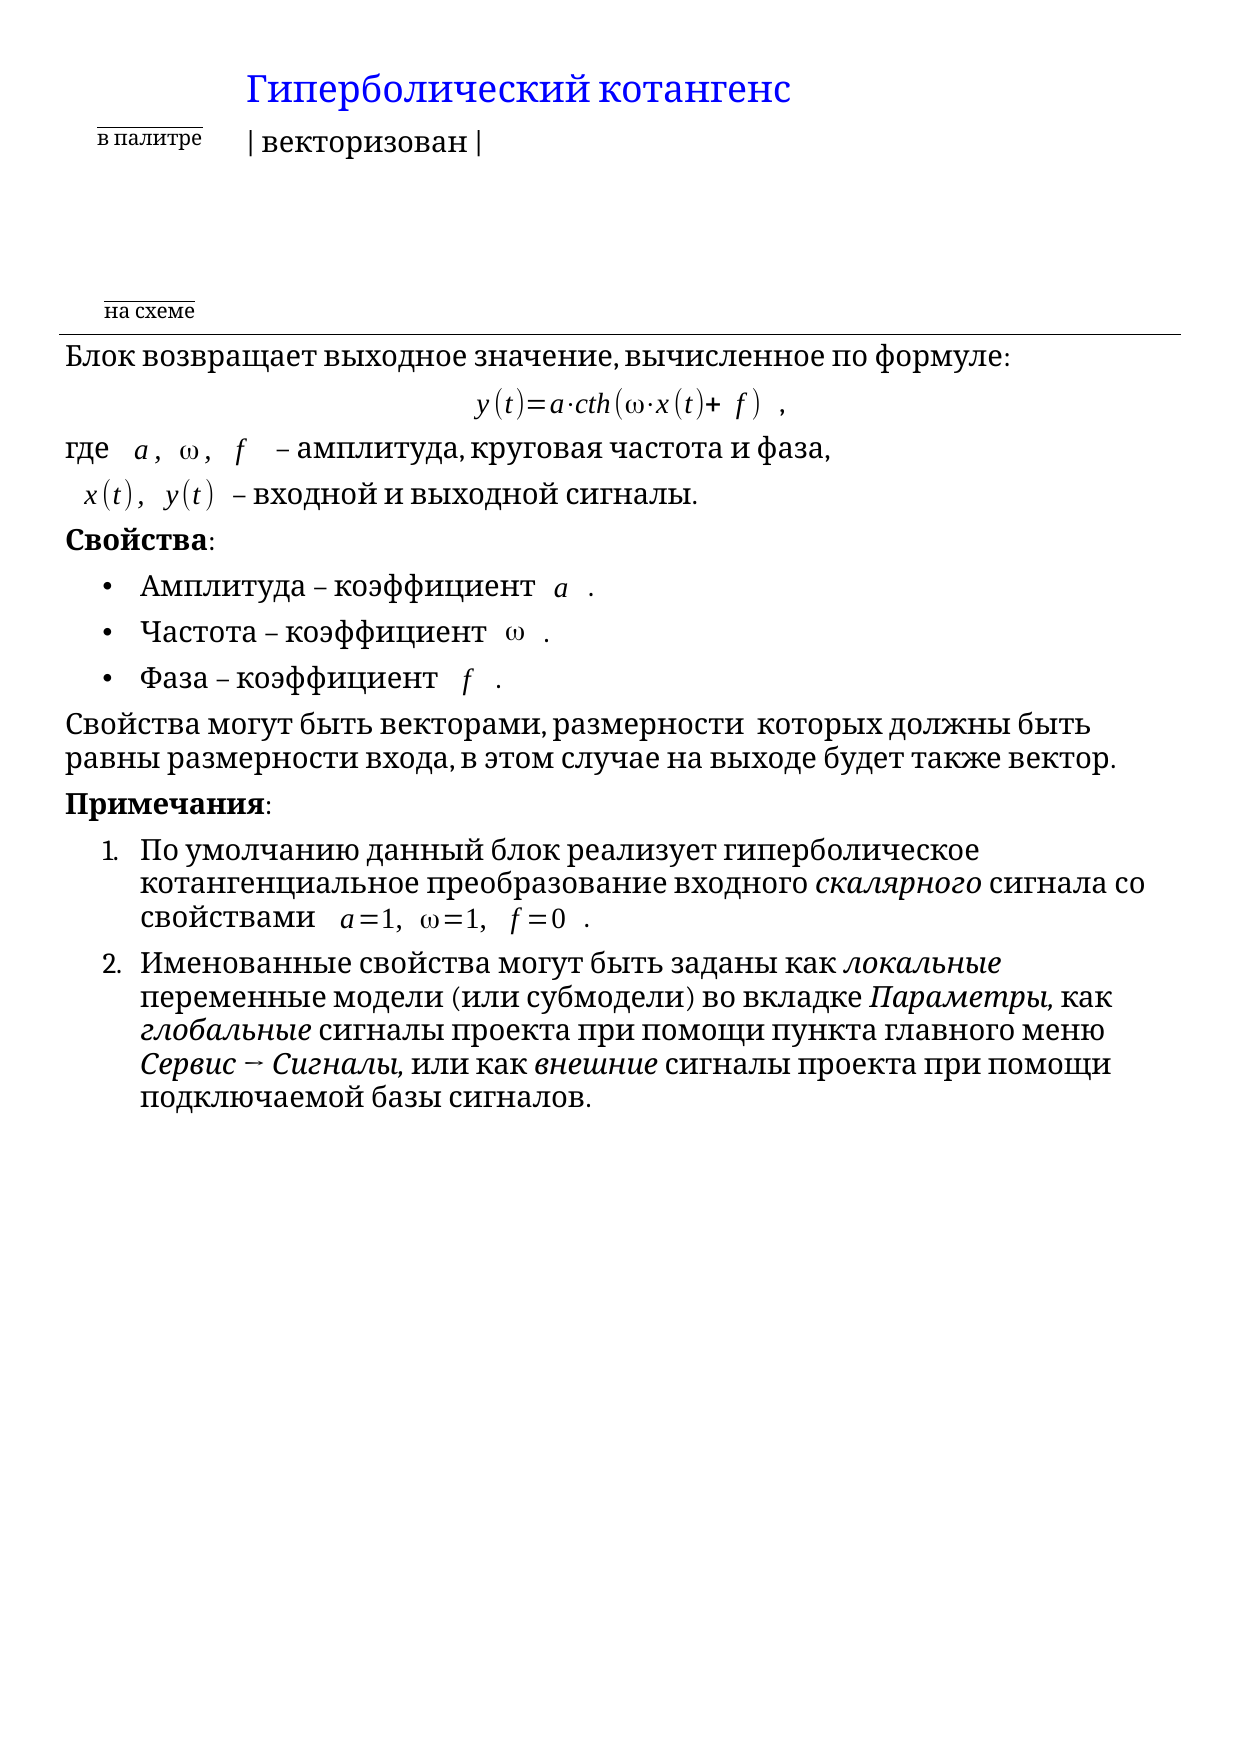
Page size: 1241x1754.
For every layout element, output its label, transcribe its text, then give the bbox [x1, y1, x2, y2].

table_cell Блок возвращает выходное значение, вычисленное по формуле: , где – амплитуда, круговая частота и фаза, – входной и выходной сигналы. Свойства: Амплитуда – коэффициент. Частота – коэффициент. Фаза – коэффициент. Свойства могут быть векторами, размерности которых должны быть равны размерности входа, в этом случае на выходе будет также вектор. Примечания: По умолчанию данный блок реализует гиперболическое котангенциальное преобразование входного скалярного сигнала со свойствами . Именованные свойства могут быть заданы как локальные переменные модели (или субмодели) во вкладке Параметры, как глобальные сигналы проекта при помощи пункта главного меню Сервис → Сигналы, или как внешние сигналы проекта при помощи подключаемой базы сигналов. [59, 335, 1181, 1133]
table_cell [240, 294, 1181, 334]
table_cell на схеме [59, 294, 240, 334]
table_cell в палитре [59, 121, 240, 178]
table_cell [240, 178, 1181, 294]
table_cell | векторизован | [240, 121, 1181, 178]
table_header Гиперболический котангенс [240, 59, 1181, 121]
table_cell [59, 178, 240, 294]
table_header [59, 59, 240, 121]
